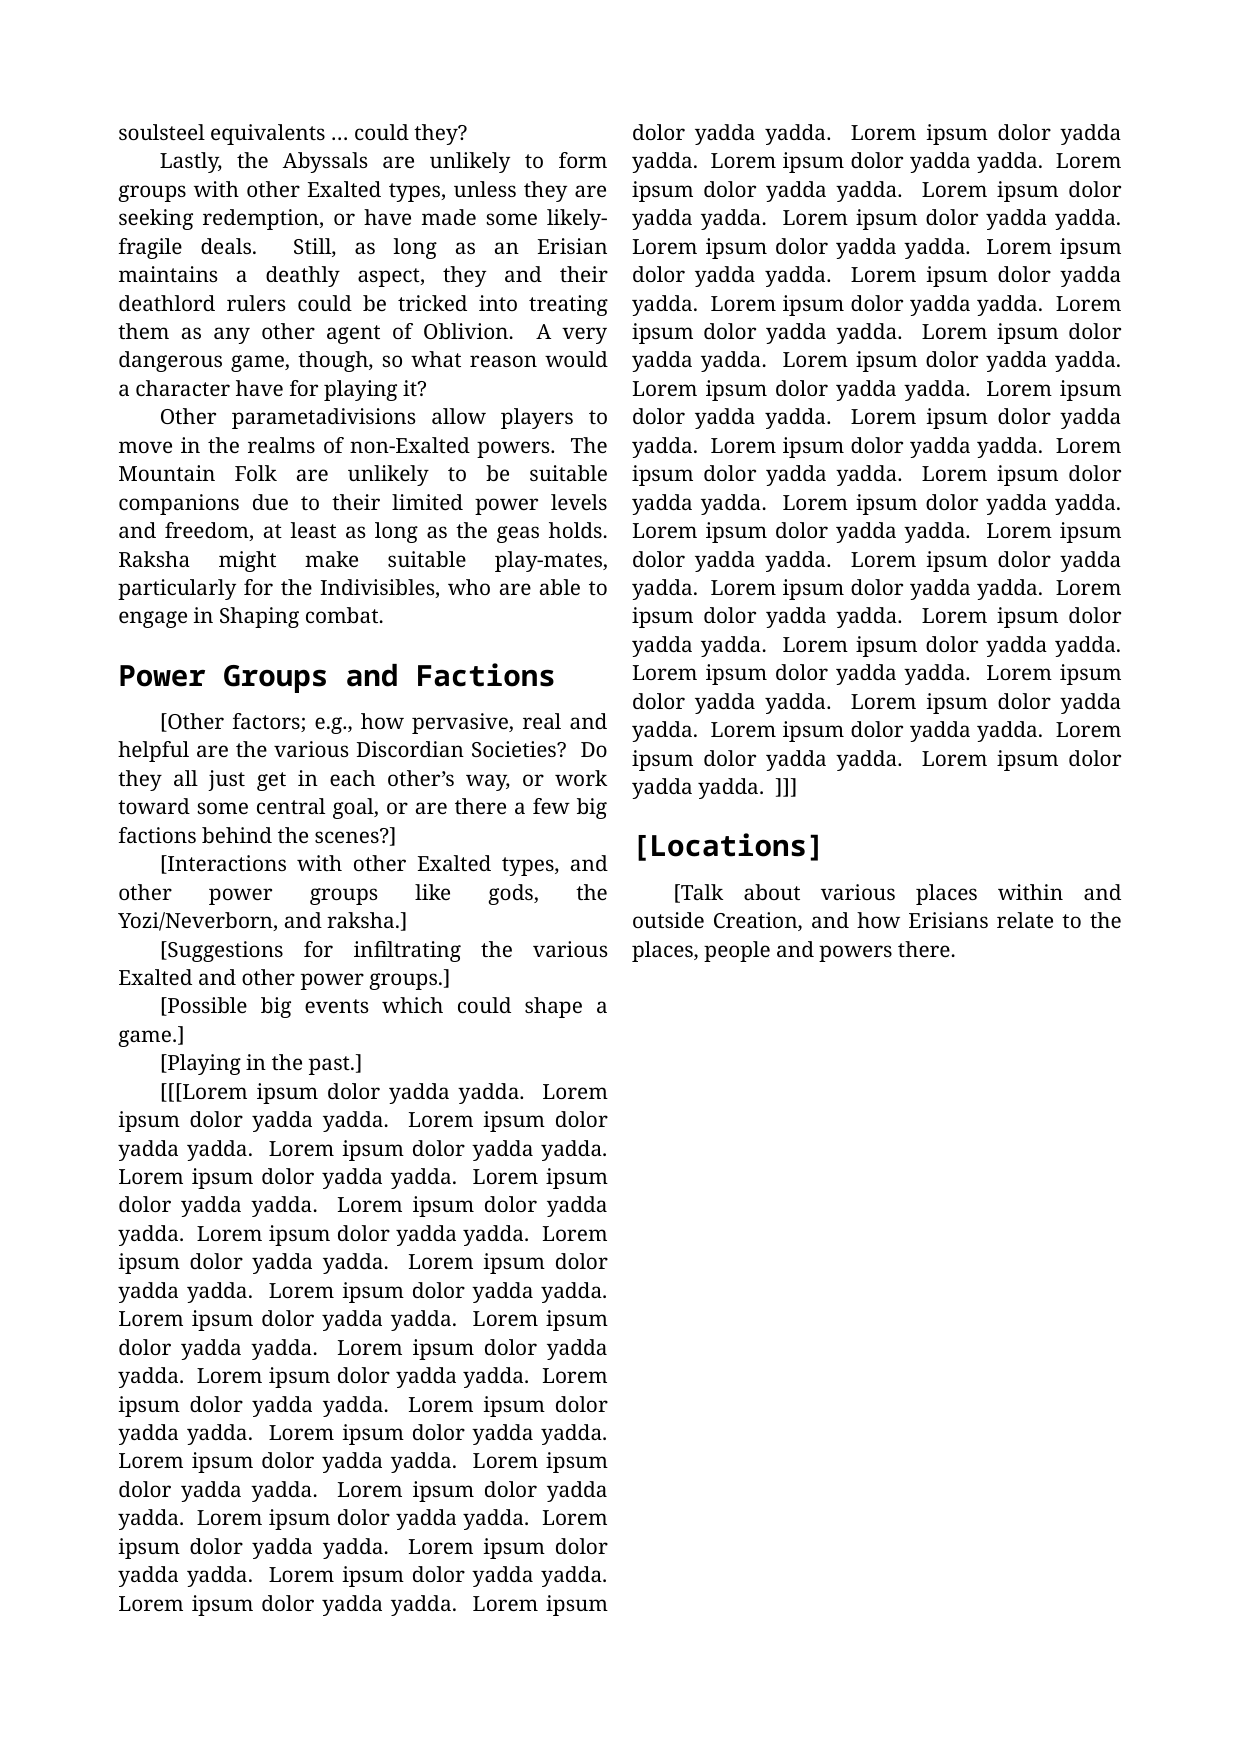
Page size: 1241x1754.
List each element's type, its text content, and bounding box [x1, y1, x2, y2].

text [Playing in the past.] [118, 1048, 608, 1077]
text [Possible big events which could shape a game.] [118, 992, 608, 1048]
subtitle Power Groups and Factions [118, 655, 608, 695]
text [Interactions with other Exalted types, and other power groups like gods, the Yozi/Neverborn, and raksha.] [118, 849, 608, 935]
text Lastly, the Abyssals are unlikely to form groups with other Exalted types, unless they are seeking redemption, or have made some likely-fragile deals. Still, as long as an Erisian maintains a deathly aspect, they and their deathlord rulers could be tricked into treating them as any other agent of Oblivion. A very dangerous game, though, so what reason would a character have for playing it? [118, 147, 608, 402]
text [Other factors; e.g., how pervasive, real and helpful are the various Discordian Societies? Do they all just get in each other’s way, or work toward some central goal, or are there a few big factions behind the scenes?] [118, 707, 608, 849]
text soulsteel equivalents … could they? [118, 118, 608, 147]
text [Suggestions for infiltrating the various Exalted and other power groups.] [118, 935, 608, 992]
text [[[Lorem ipsum dolor yadda yadda. Lorem ipsum dolor yadda yadda. Lorem ipsum dolor yadda yadda. Lorem ipsum dolor yadda yadda. Lorem ipsum dolor yadda yadda. Lorem ipsum dolor yadda yadda. Lorem ipsum dolor yadda yadda. Lorem ipsum dolor yadda yadda. Lorem ipsum dolor yadda yadda. Lorem ipsum dolor yadda yadda. Lorem ipsum dolor yadda yadda. Lorem ipsum dolor yadda yadda. Lorem ipsum dolor yadda yadda. Lorem ipsum dolor yadda yadda. Lorem ipsum dolor yadda yadda. Lorem ipsum dolor yadda yadda. Lorem ipsum dolor yadda yadda. Lorem ipsum dolor yadda yadda. Lorem ipsum dolor yadda yadda. Lorem ipsum dolor yadda yadda. Lorem ipsum dolor yadda yadda. Lorem ipsum dolor yadda yadda. Lorem ipsum dolor yadda yadda. Lorem ipsum dolor yadda yadda. Lorem ipsum dolor yadda yadda. Lorem ipsum dolor yadda yadda. Lorem ipsum [118, 1077, 608, 1617]
text [Talk about various places within and outside Creation, and how Erisians relate to the places, people and powers there. [632, 878, 1122, 963]
subtitle [Locations] [632, 826, 1122, 865]
text dolor yadda yadda. Lorem ipsum dolor yadda yadda. Lorem ipsum dolor yadda yadda. Lorem ipsum dolor yadda yadda. Lorem ipsum dolor yadda yadda. Lorem ipsum dolor yadda yadda. Lorem ipsum dolor yadda yadda. Lorem ipsum dolor yadda yadda. Lorem ipsum dolor yadda yadda. Lorem ipsum dolor yadda yadda. Lorem ipsum dolor yadda yadda. Lorem ipsum dolor yadda yadda. Lorem ipsum dolor yadda yadda. Lorem ipsum dolor yadda yadda. Lorem ipsum dolor yadda yadda. Lorem ipsum dolor yadda yadda. Lorem ipsum dolor yadda yadda. Lorem ipsum dolor yadda yadda. Lorem ipsum dolor yadda yadda. Lorem ipsum dolor yadda yadda. Lorem ipsum dolor yadda yadda. Lorem ipsum dolor yadda yadda. Lorem ipsum dolor yadda yadda. Lorem ipsum dolor yadda yadda. Lorem ipsum dolor yadda yadda. Lorem ipsum dolor yadda yadda. Lorem ipsum dolor yadda yadda. Lorem ipsum dolor yadda yadda. Lorem ipsum dolor yadda yadda. Lorem ipsum dolor yadda yadda. Lorem ipsum dolor yadda yadda. Lorem ipsum dolor yadda yadda. Lorem ipsum dolor yadda yadda. ]]] [632, 118, 1122, 801]
text Other parametadivisions allow players to move in the realms of non-Exalted powers. The Mountain Folk are unlikely to be suitable companions due to their limited power levels and freedom, at least as long as the geas holds. Raksha might make suitable play-mates, particularly for the Indivisibles, who are able to engage in Shaping combat. [118, 402, 608, 630]
